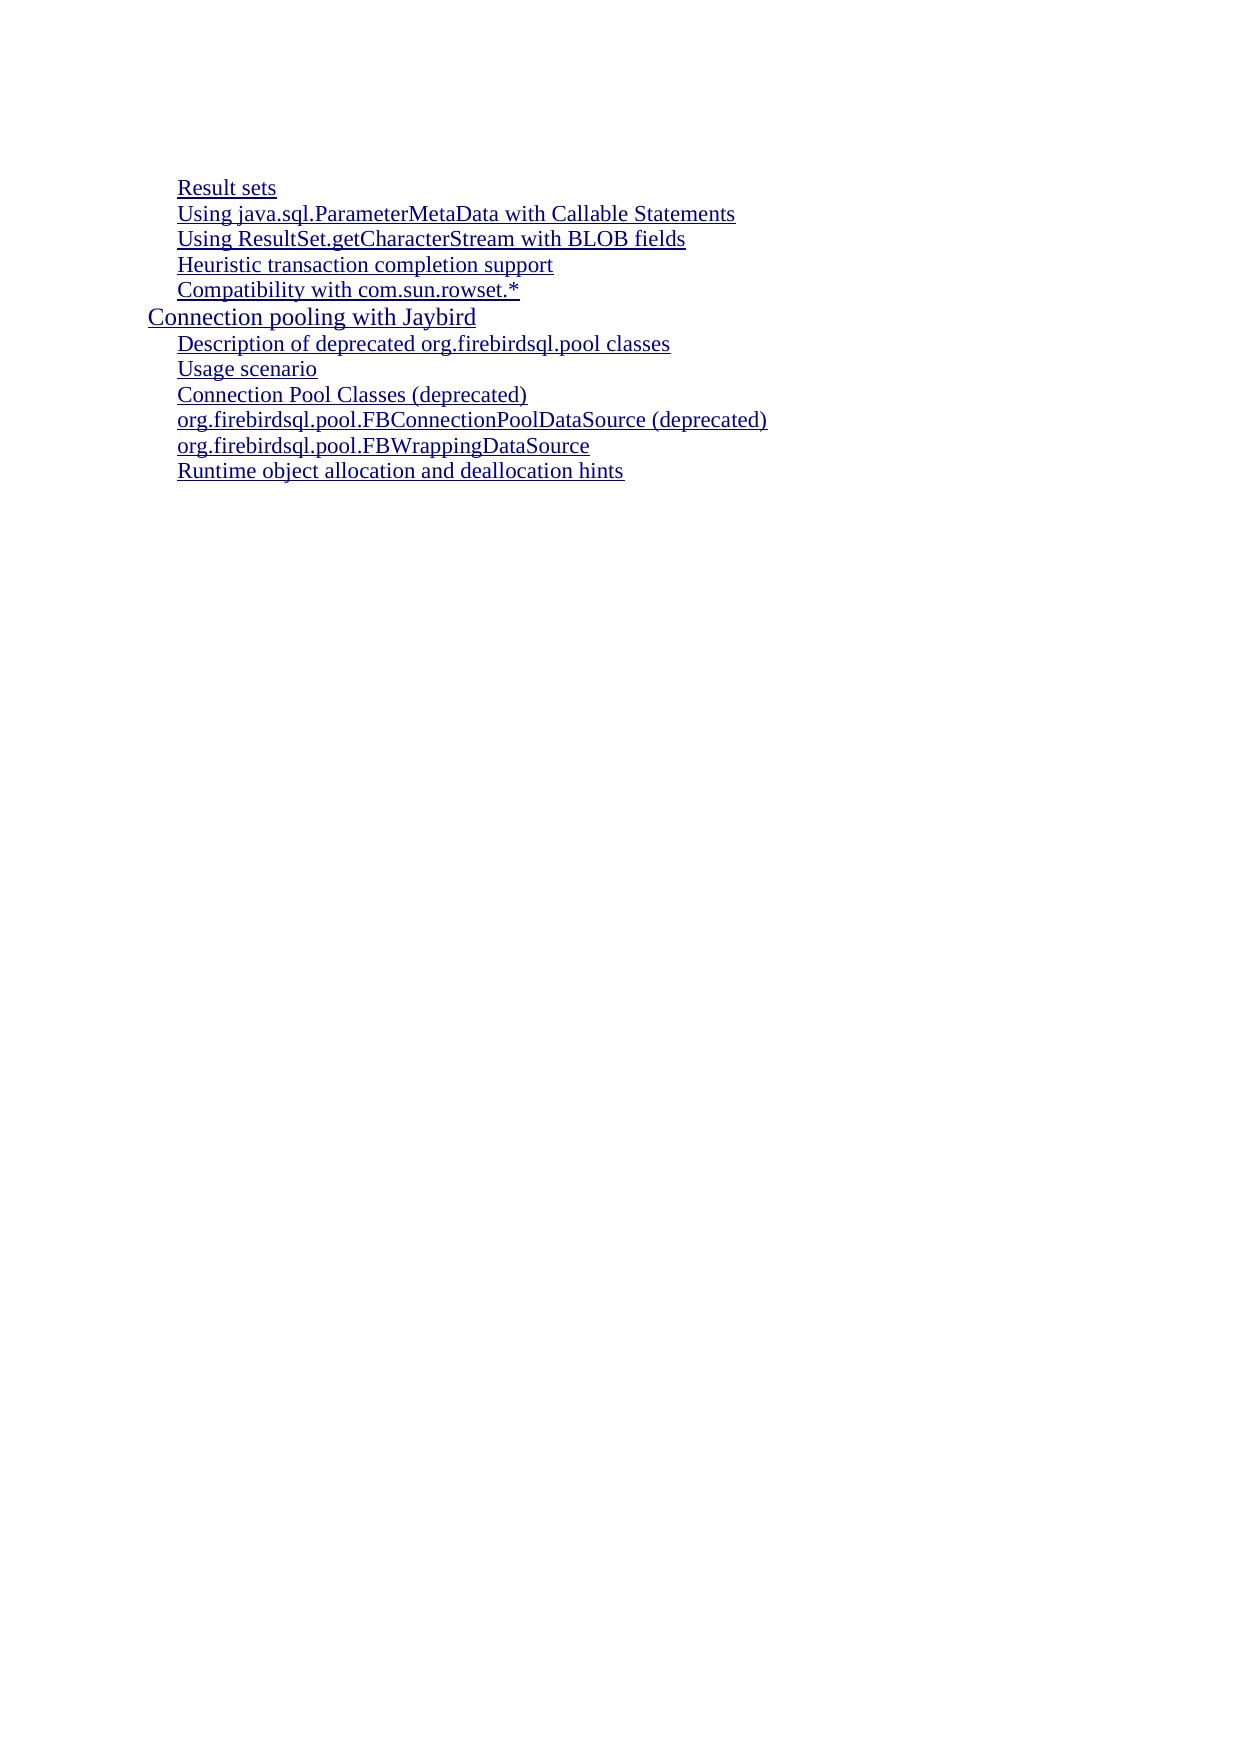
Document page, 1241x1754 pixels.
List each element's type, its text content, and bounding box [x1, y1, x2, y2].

text Using java.sql.ParameterMetaData with Callable Statements [177, 201, 1122, 226]
text org.firebirdsql.pool.FBWrappingDataSource [177, 433, 1122, 458]
text Connection pooling with Jaybird [148, 303, 1122, 331]
text Heuristic transaction completion support [177, 252, 1122, 277]
text Description of deprecated org.firebirdsql.pool classes [177, 331, 1122, 356]
text org.firebirdsql.pool.FBConnectionPoolDataSource (deprecated) [177, 407, 1122, 433]
text Compatibility with com.sun.rowset.* [177, 277, 1122, 303]
text Usage scenario [177, 356, 1122, 382]
text Result sets [177, 175, 1122, 201]
text Runtime object allocation and deallocation hints [177, 458, 1122, 484]
text Connection Pool Classes (deprecated) [177, 382, 1122, 407]
text Using ResultSet.getCharacterStream with BLOB fields [177, 226, 1122, 252]
